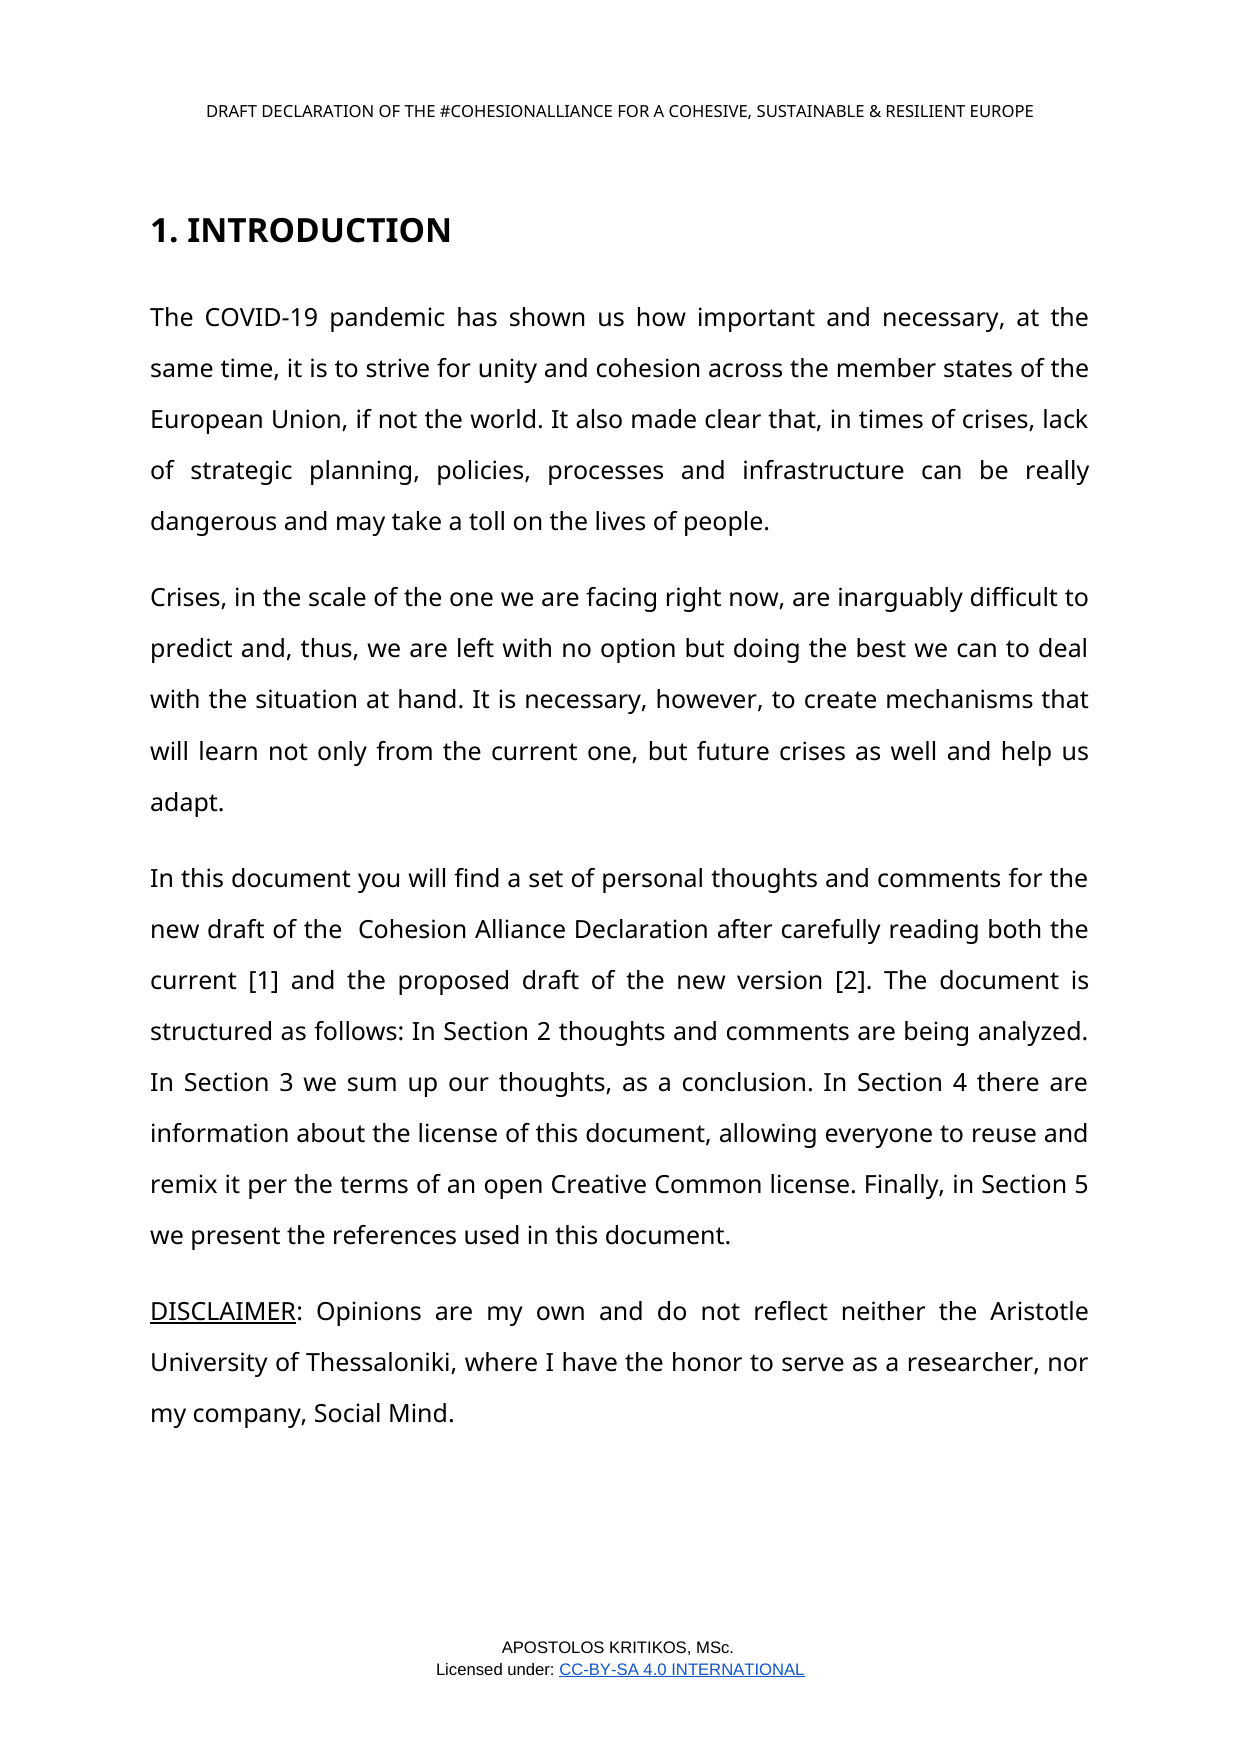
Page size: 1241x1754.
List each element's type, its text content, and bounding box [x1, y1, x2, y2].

subtitle 1. INTRODUCTION [150, 207, 1090, 252]
text In this document you will find a set of personal thoughts and comments for the new draft of the Cohesion Alliance Declaration after carefully reading both the current [1] and the proposed draft of the new version [2]. The document is structured as follows: In Section 2 thoughts and comments are being analyzed. In Section 3 we sum up our thoughts, as a conclusion. In Section 4 there are information about the license of this document, allowing everyone to reuse and remix it per the terms of an open Creative Common license. Finally, in Section 5 we present the references used in this document. [150, 860, 1090, 1252]
text The COVID-19 pandemic has shown us how important and necessary, at the same time, it is to strive for unity and cohesion across the member states of the European Union, if not the world. It also made clear that, in times of crises, lack of strategic planning, policies, processes and infrastructure can be really dangerous and may take a toll on the lives of people. [150, 300, 1090, 538]
text Crises, in the scale of the one we are facing right now, are inarguably difficult to predict and, thus, we are left with no option but doing the best we can to deal with the situation at hand. It is necessary, however, to create mechanisms that will learn not only from the current one, but future crises as well and help us adapt. [150, 580, 1090, 818]
text DISCLAIMER: Opinions are my own and do not reflect neither the Aristotle University of Thessaloniki, where I have the honor to serve as a researcher, nor my company, Social Mind. [150, 1294, 1090, 1430]
